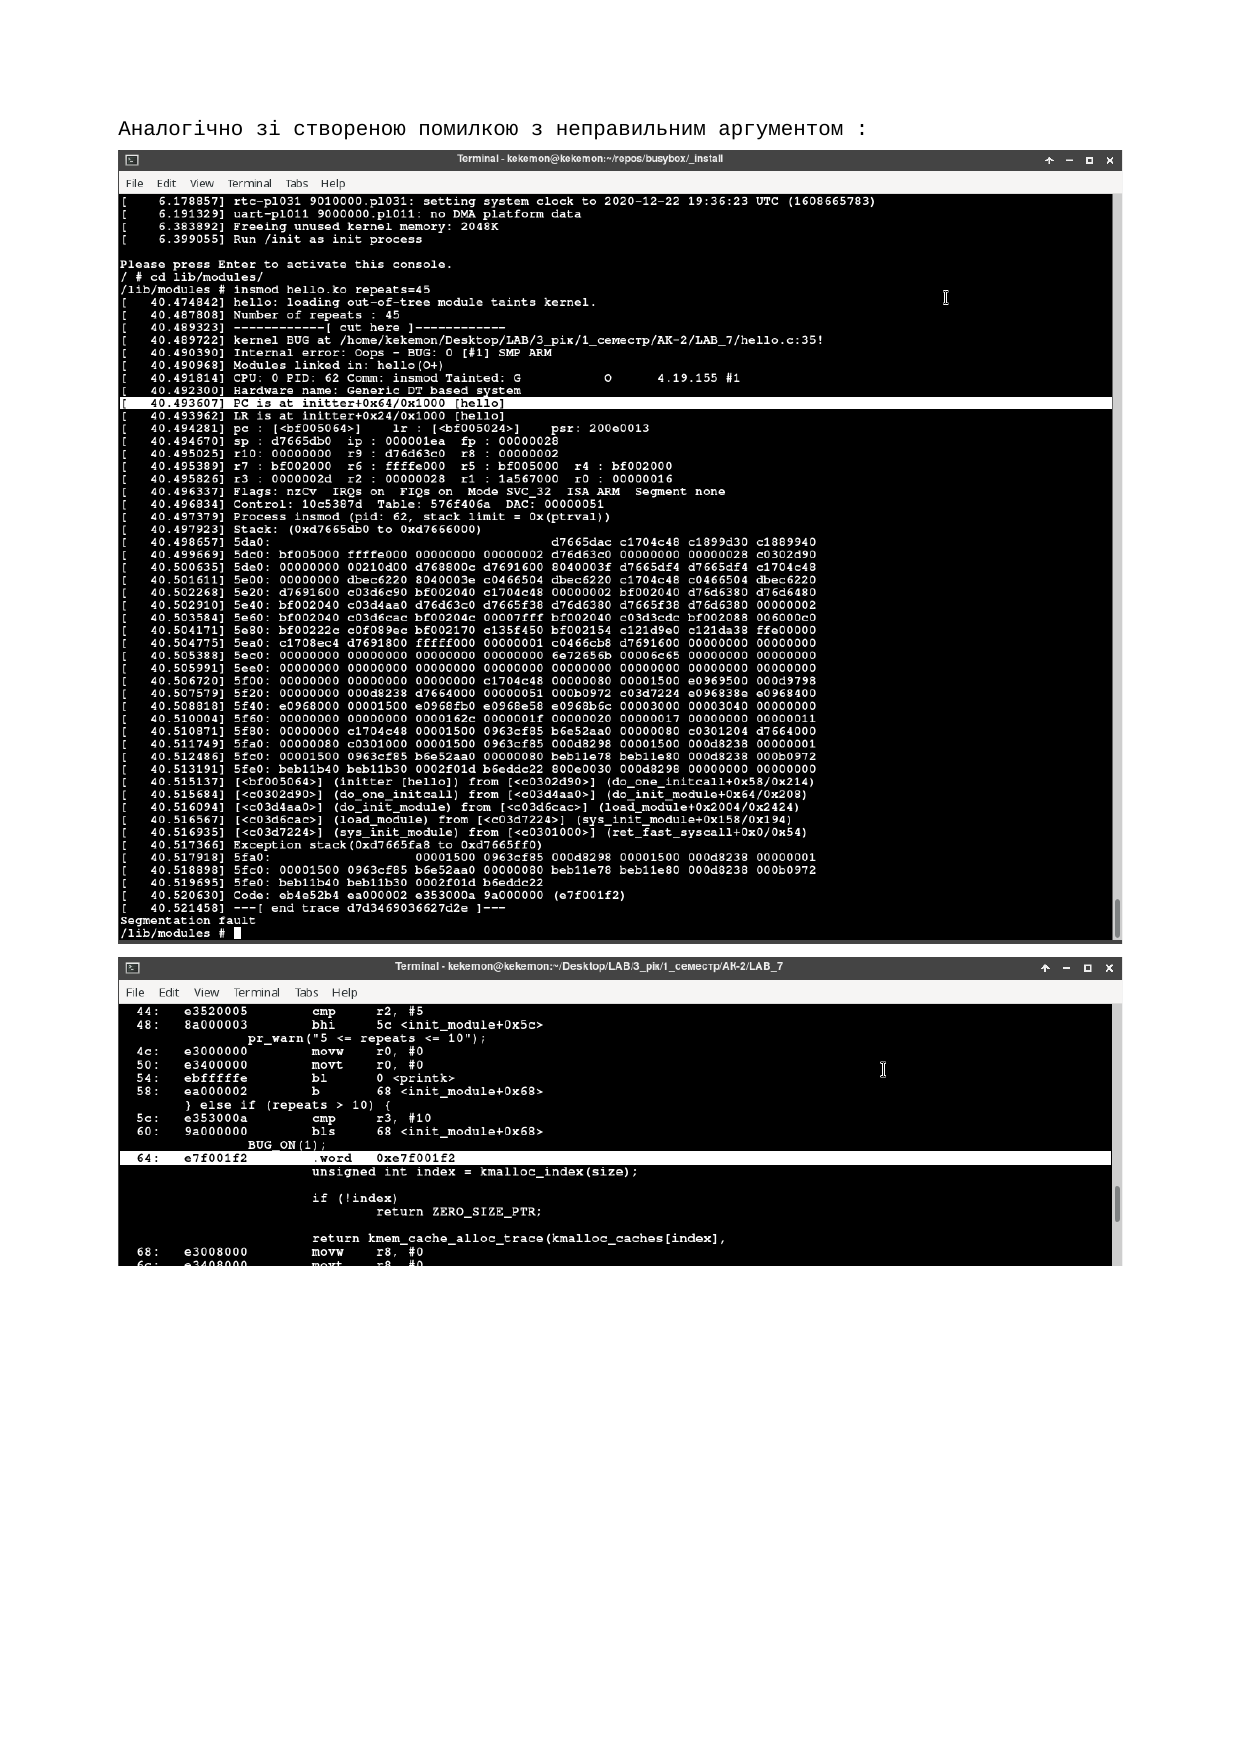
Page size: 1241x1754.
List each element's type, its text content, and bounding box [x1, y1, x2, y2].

picture [118, 150, 1123, 944]
text Аналогічно зі створеною помилкою з неправильним аргументом : [118, 118, 1122, 142]
picture [118, 957, 1123, 1266]
